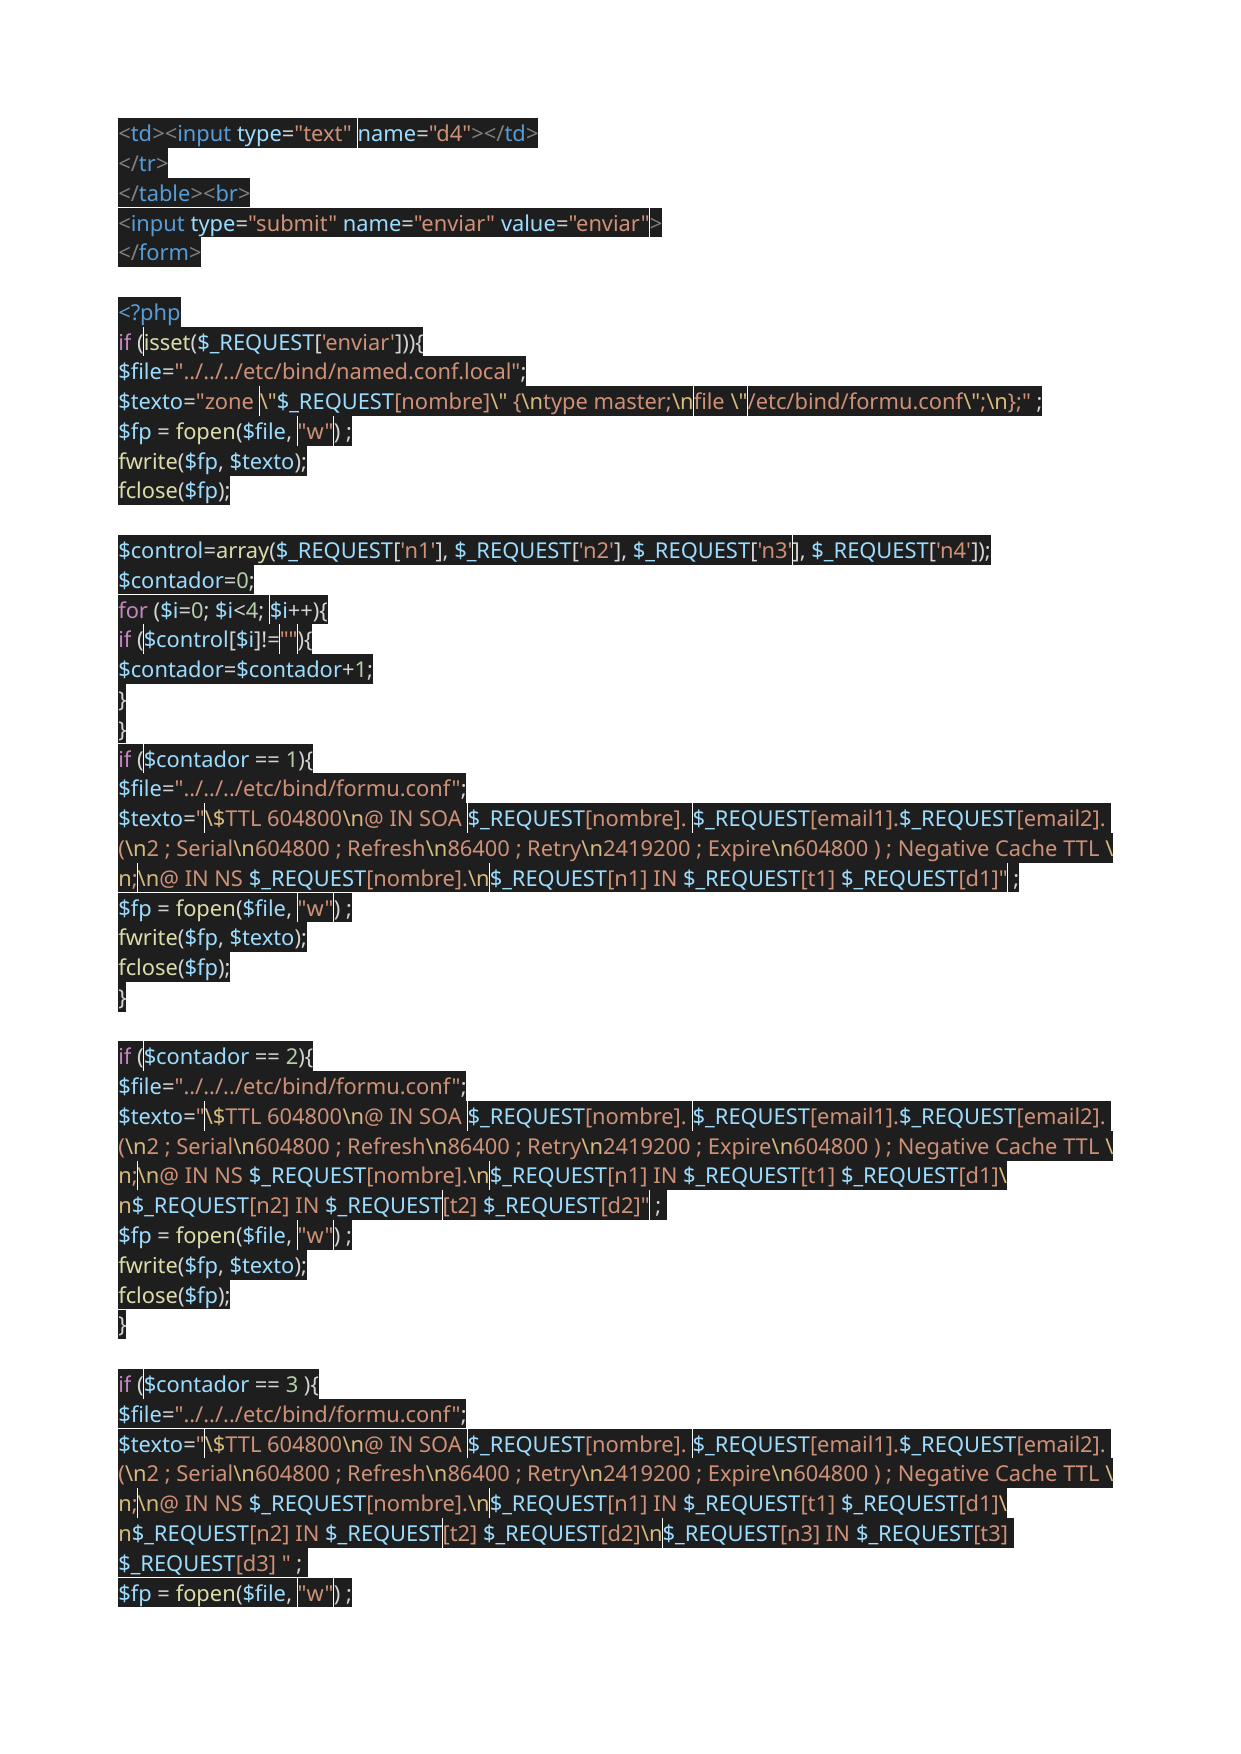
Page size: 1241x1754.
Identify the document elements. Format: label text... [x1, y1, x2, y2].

text $fp = fopen($file, "w") ; [118, 416, 1122, 446]
text <input type="submit" name="enviar" value="enviar"> [118, 207, 1122, 237]
text $texto="zone \"$_REQUEST[nombre]\" {\ntype master;\nfile \"/etc/bind/formu.conf\";\n};" ; [118, 386, 1122, 416]
text $file="../../../etc/bind/named.conf.local"; [118, 356, 1122, 386]
text if ($contador == 1){ [118, 743, 1122, 773]
text fwrite($fp, $texto); [118, 446, 1122, 476]
text <td><input type="text" name="d4"></td> [118, 118, 1122, 148]
text $fp = fopen($file, "w") ; [118, 1577, 1122, 1607]
text </form> [118, 237, 1122, 267]
text </tr> [118, 148, 1122, 178]
text $file="../../../etc/bind/formu.conf"; [118, 1071, 1122, 1101]
text </table><br> [118, 178, 1122, 207]
text <?php [118, 297, 1122, 327]
text if ($contador == 3 ){ [118, 1369, 1122, 1399]
text fclose($fp); [118, 952, 1122, 982]
text if ($control[$i]!=""){ [118, 624, 1122, 654]
text fclose($fp); [118, 476, 1122, 505]
text $file="../../../etc/bind/formu.conf"; [118, 773, 1122, 803]
text $fp = fopen($file, "w") ; [118, 1220, 1122, 1250]
text fwrite($fp, $texto); [118, 922, 1122, 952]
text } [118, 982, 1122, 1012]
text $texto="\$TTL 604800\n@ IN SOA $_REQUEST[nombre]. $_REQUEST[email1].$_REQUEST[email2]. (\n2 ; Serial\n604800 ; Refresh\n86400 ; Retry\n2419200 ; Expire\n604800 ) ; Negative Cache TTL \n;\n@ IN NS $_REQUEST[nombre].\n$_REQUEST[n1] IN $_REQUEST[t1] $_REQUEST[d1]\n$_REQUEST[n2] IN $_REQUEST[t2] $_REQUEST[d2]\n$_REQUEST[n3] IN $_REQUEST[t3] $_REQUEST[d3] " ; [118, 1428, 1122, 1577]
text fwrite($fp, $texto); [118, 1250, 1122, 1280]
text if ($contador == 2){ [118, 1041, 1122, 1071]
text $control=array($_REQUEST['n1'], $_REQUEST['n2'], $_REQUEST['n3'], $_REQUEST['n4']); [118, 535, 1122, 565]
text $fp = fopen($file, "w") ; [118, 892, 1122, 922]
text for ($i=0; $i<4; $i++){ [118, 594, 1122, 624]
text } [118, 684, 1122, 714]
text $file="../../../etc/bind/formu.conf"; [118, 1399, 1122, 1428]
text $texto="\$TTL 604800\n@ IN SOA $_REQUEST[nombre]. $_REQUEST[email1].$_REQUEST[email2]. (\n2 ; Serial\n604800 ; Refresh\n86400 ; Retry\n2419200 ; Expire\n604800 ) ; Negative Cache TTL \n;\n@ IN NS $_REQUEST[nombre].\n$_REQUEST[n1] IN $_REQUEST[t1] $_REQUEST[d1]\n$_REQUEST[n2] IN $_REQUEST[t2] $_REQUEST[d2]" ; [118, 1101, 1122, 1220]
text } [118, 1309, 1122, 1339]
text $contador=0; [118, 565, 1122, 594]
text if (isset($_REQUEST['enviar'])){ [118, 327, 1122, 356]
text $contador=$contador+1; [118, 654, 1122, 684]
text $texto="\$TTL 604800\n@ IN SOA $_REQUEST[nombre]. $_REQUEST[email1].$_REQUEST[email2]. (\n2 ; Serial\n604800 ; Refresh\n86400 ; Retry\n2419200 ; Expire\n604800 ) ; Negative Cache TTL \n;\n@ IN NS $_REQUEST[nombre].\n$_REQUEST[n1] IN $_REQUEST[t1] $_REQUEST[d1]" ; [118, 803, 1122, 892]
text } [118, 714, 1122, 743]
text fclose($fp); [118, 1280, 1122, 1309]
